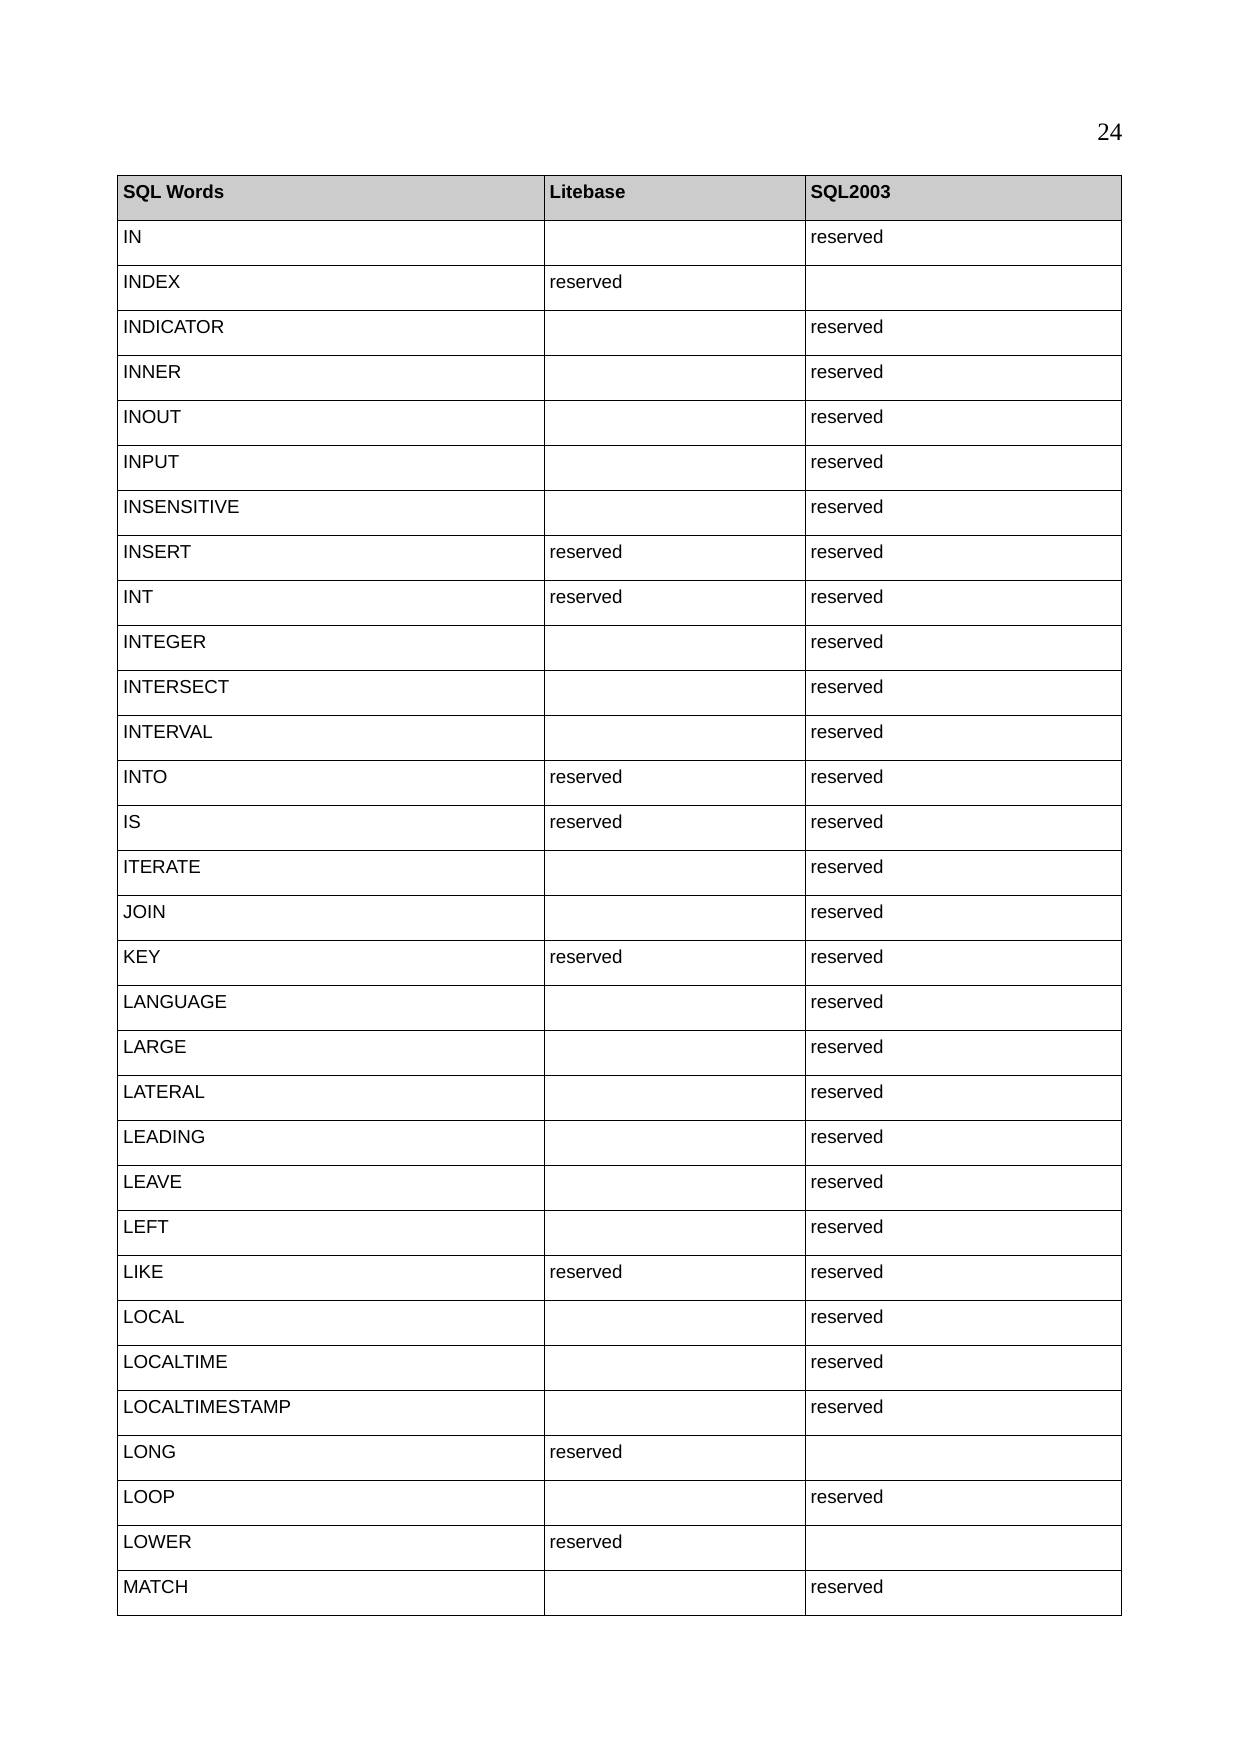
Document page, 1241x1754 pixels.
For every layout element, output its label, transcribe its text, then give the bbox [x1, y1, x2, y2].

table_cell LEFT [118, 1211, 544, 1255]
table_cell IS [118, 806, 544, 850]
table_cell INDEX [118, 266, 544, 310]
table_cell LARGE [118, 1031, 544, 1075]
table_cell reserved [545, 581, 805, 625]
table_cell [545, 401, 805, 445]
table_cell reserved [806, 1211, 1121, 1255]
table_cell reserved [806, 356, 1121, 400]
table_cell [545, 896, 805, 940]
table_cell reserved [806, 1076, 1121, 1120]
table_cell reserved [806, 581, 1121, 625]
table_cell INSERT [118, 536, 544, 580]
table_cell LOWER [118, 1526, 544, 1570]
table_cell LANGUAGE [118, 986, 544, 1030]
table_cell INNER [118, 356, 544, 400]
table_cell [545, 671, 805, 715]
table_cell INSENSITIVE [118, 491, 544, 535]
table_cell [545, 1571, 805, 1615]
table_cell reserved [806, 1121, 1121, 1165]
table_cell LOCALTIME [118, 1346, 544, 1390]
table_cell [545, 356, 805, 400]
table_cell [545, 1481, 805, 1525]
table_cell reserved [806, 1481, 1121, 1525]
table_cell reserved [806, 626, 1121, 670]
table_cell [545, 716, 805, 760]
table_cell INTERVAL [118, 716, 544, 760]
table_cell [545, 1301, 805, 1345]
table_cell reserved [806, 1301, 1121, 1345]
table_cell [545, 851, 805, 895]
table_cell INPUT [118, 446, 544, 490]
table_cell reserved [806, 536, 1121, 580]
table_cell INTO [118, 761, 544, 805]
table_cell reserved [545, 1436, 805, 1480]
table_cell [545, 1211, 805, 1255]
table_cell reserved [806, 896, 1121, 940]
table_cell LEADING [118, 1121, 544, 1165]
table_cell reserved [806, 1031, 1121, 1075]
table_cell IN [118, 221, 544, 265]
table_cell reserved [806, 1571, 1121, 1615]
table_cell INTEGER [118, 626, 544, 670]
table_cell reserved [806, 311, 1121, 355]
table_cell reserved [545, 1526, 805, 1570]
table_cell [545, 986, 805, 1030]
table_cell reserved [545, 761, 805, 805]
table_cell LOOP [118, 1481, 544, 1525]
table_cell [806, 1436, 1121, 1480]
table_cell [545, 626, 805, 670]
table_cell LEAVE [118, 1166, 544, 1210]
table_cell INTERSECT [118, 671, 544, 715]
table_cell reserved [806, 1391, 1121, 1435]
table_cell reserved [806, 806, 1121, 850]
table_cell [545, 1391, 805, 1435]
table_cell [545, 221, 805, 265]
table_header Litebase [545, 176, 805, 220]
table_cell reserved [806, 851, 1121, 895]
table_cell reserved [806, 671, 1121, 715]
table_cell [545, 446, 805, 490]
table_cell reserved [806, 986, 1121, 1030]
table_cell LONG [118, 1436, 544, 1480]
table_header SQL2003 [806, 176, 1121, 220]
table_cell LATERAL [118, 1076, 544, 1120]
table_cell reserved [545, 941, 805, 985]
table_cell ITERATE [118, 851, 544, 895]
table_cell [545, 1031, 805, 1075]
table_cell reserved [545, 536, 805, 580]
table_cell [545, 1121, 805, 1165]
table_cell JOIN [118, 896, 544, 940]
table_cell [545, 1166, 805, 1210]
table_cell [545, 311, 805, 355]
table_cell [545, 1346, 805, 1390]
table_cell reserved [806, 1166, 1121, 1210]
table_cell INOUT [118, 401, 544, 445]
table_cell reserved [545, 806, 805, 850]
table_cell reserved [545, 266, 805, 310]
table_cell reserved [806, 491, 1121, 535]
table_cell MATCH [118, 1571, 544, 1615]
table_cell reserved [806, 941, 1121, 985]
table_cell reserved [806, 716, 1121, 760]
table_cell KEY [118, 941, 544, 985]
table_cell LOCALTIMESTAMP [118, 1391, 544, 1435]
table_cell reserved [806, 761, 1121, 805]
table_cell LIKE [118, 1256, 544, 1300]
table_cell INDICATOR [118, 311, 544, 355]
table_cell [806, 266, 1121, 310]
table_cell reserved [806, 1346, 1121, 1390]
table_cell [545, 1076, 805, 1120]
table_cell reserved [806, 1256, 1121, 1300]
table_cell LOCAL [118, 1301, 544, 1345]
table_cell reserved [806, 446, 1121, 490]
table_cell [806, 1526, 1121, 1570]
table_cell reserved [806, 401, 1121, 445]
table_cell INT [118, 581, 544, 625]
table_cell reserved [806, 221, 1121, 265]
table_cell reserved [545, 1256, 805, 1300]
table_cell [545, 491, 805, 535]
table_header SQL Words [118, 176, 544, 220]
